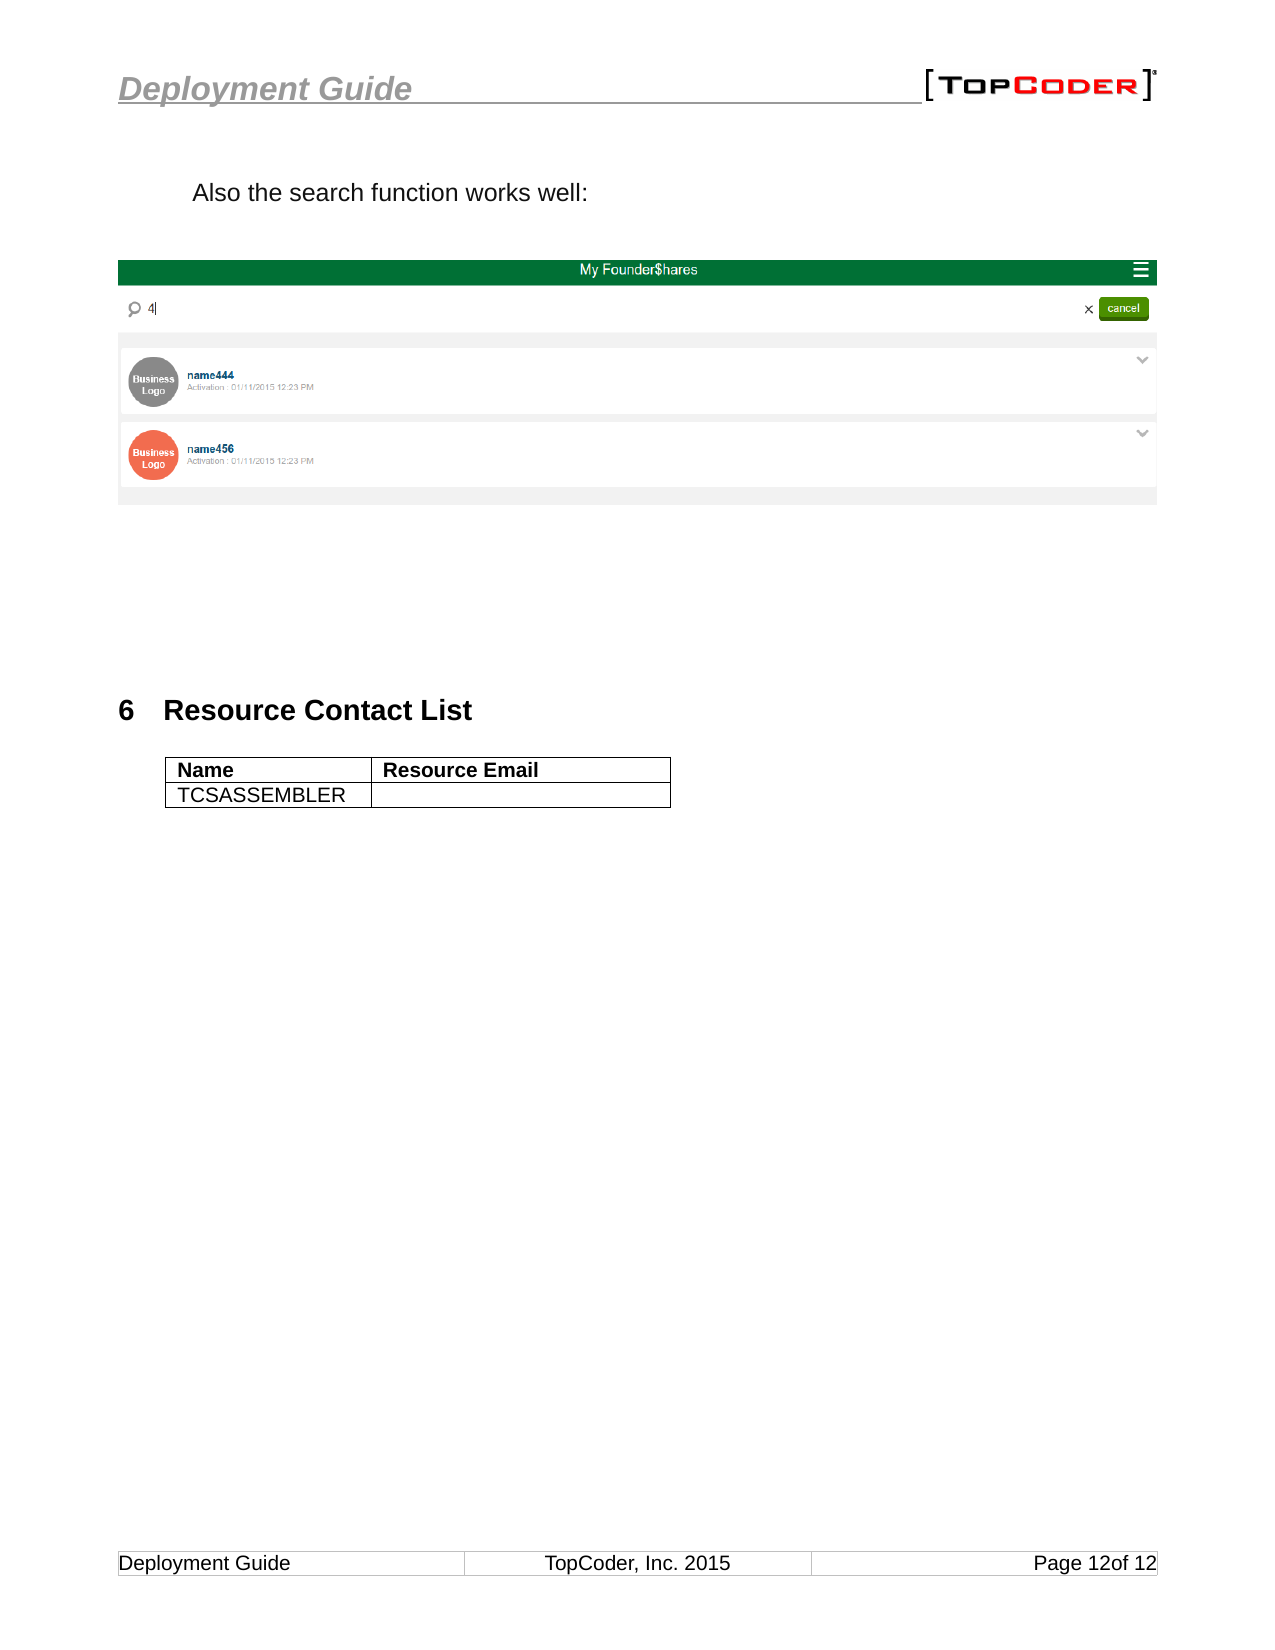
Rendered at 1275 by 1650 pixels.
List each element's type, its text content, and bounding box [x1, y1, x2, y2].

table_cell [372, 783, 670, 807]
picture [118, 260, 1157, 505]
table_header Resource Email [372, 758, 670, 782]
picture [926, 69, 1157, 101]
text Also the search function works well: [118, 178, 1157, 207]
table_header Name [166, 758, 371, 782]
subtitle Resource Contact List [118, 693, 1157, 726]
table_cell TCSASSEMBLER [166, 783, 371, 807]
